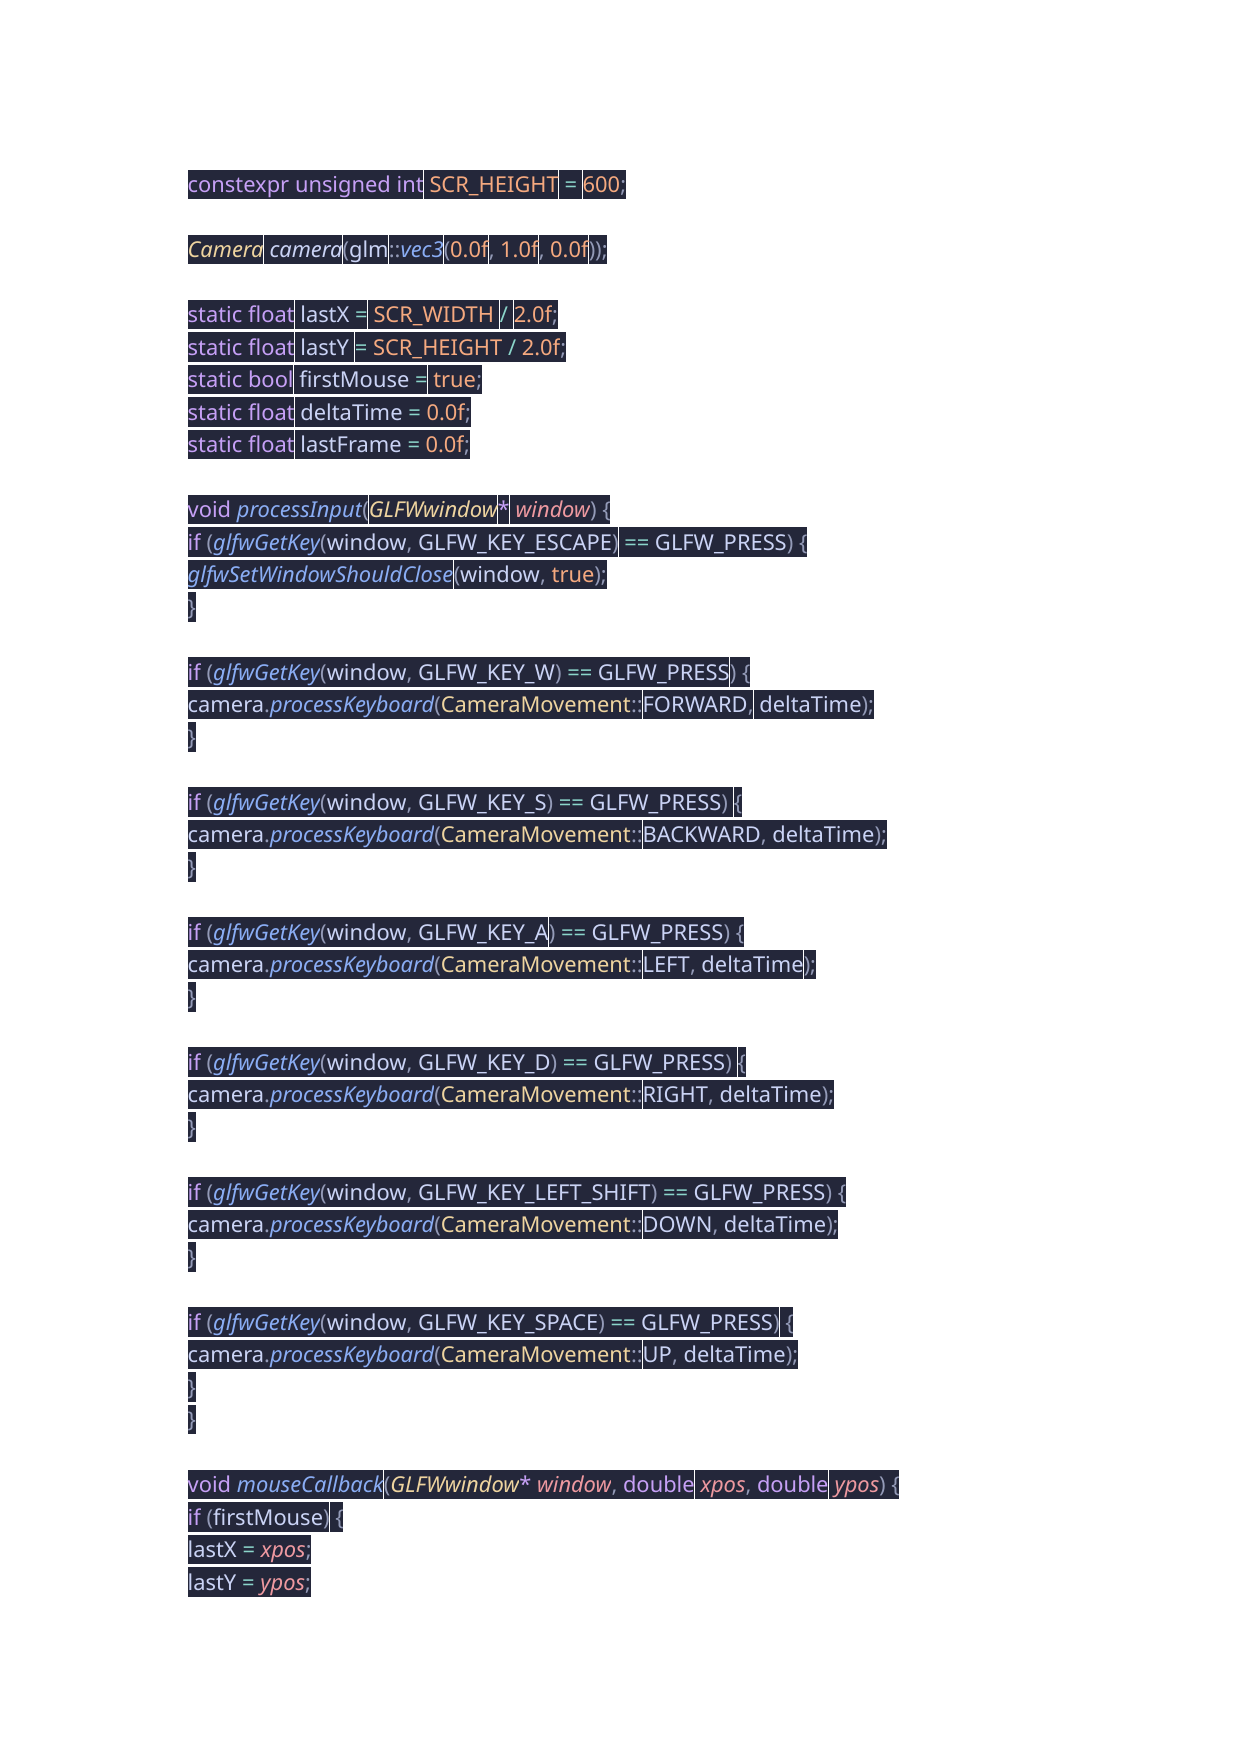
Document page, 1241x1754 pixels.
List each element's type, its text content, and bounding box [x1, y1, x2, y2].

text } [187, 851, 1053, 883]
text } [187, 1371, 1053, 1403]
text static float lastX = SCR_WIDTH / 2.0f; [187, 298, 1053, 331]
text } [187, 591, 1053, 623]
text lastX = xpos; [187, 1533, 1053, 1566]
text static bool firstMouse = true; [187, 363, 1053, 396]
text camera.processKeyboard(CameraMovement::UP, deltaTime); [187, 1338, 1053, 1371]
text } [187, 1111, 1053, 1143]
text lastY = ypos; [187, 1566, 1053, 1598]
text } [187, 1241, 1053, 1273]
text constexpr unsigned int SCR_HEIGHT = 600; [187, 168, 1053, 201]
text Camera camera(glm::vec3(0.0f, 1.0f, 0.0f)); [187, 233, 1053, 266]
text void mouseCallback(GLFWwindow* window, double xpos, double ypos) { [187, 1468, 1053, 1501]
text glfwSetWindowShouldClose(window, true); [187, 558, 1053, 591]
text if (glfwGetKey(window, GLFW_KEY_W) == GLFW_PRESS) { [187, 656, 1053, 688]
text if (glfwGetKey(window, GLFW_KEY_A) == GLFW_PRESS) { [187, 916, 1053, 948]
text camera.processKeyboard(CameraMovement::BACKWARD, deltaTime); [187, 818, 1053, 851]
text if (glfwGetKey(window, GLFW_KEY_SPACE) == GLFW_PRESS) { [187, 1306, 1053, 1338]
text camera.processKeyboard(CameraMovement::LEFT, deltaTime); [187, 948, 1053, 981]
text if (firstMouse) { [187, 1501, 1053, 1533]
text void processInput(GLFWwindow* window) { [187, 493, 1053, 526]
text if (glfwGetKey(window, GLFW_KEY_ESCAPE) == GLFW_PRESS) { [187, 526, 1053, 558]
text } [187, 1403, 1053, 1436]
text } [187, 721, 1053, 753]
text if (glfwGetKey(window, GLFW_KEY_D) == GLFW_PRESS) { [187, 1046, 1053, 1078]
text if (glfwGetKey(window, GLFW_KEY_S) == GLFW_PRESS) { [187, 786, 1053, 818]
text if (glfwGetKey(window, GLFW_KEY_LEFT_SHIFT) == GLFW_PRESS) { [187, 1176, 1053, 1208]
text camera.processKeyboard(CameraMovement::DOWN, deltaTime); [187, 1208, 1053, 1241]
text static float lastY = SCR_HEIGHT / 2.0f; [187, 331, 1053, 363]
text camera.processKeyboard(CameraMovement::RIGHT, deltaTime); [187, 1078, 1053, 1111]
text static float deltaTime = 0.0f; [187, 396, 1053, 428]
text camera.processKeyboard(CameraMovement::FORWARD, deltaTime); [187, 688, 1053, 721]
text } [187, 981, 1053, 1013]
text static float lastFrame = 0.0f; [187, 428, 1053, 461]
